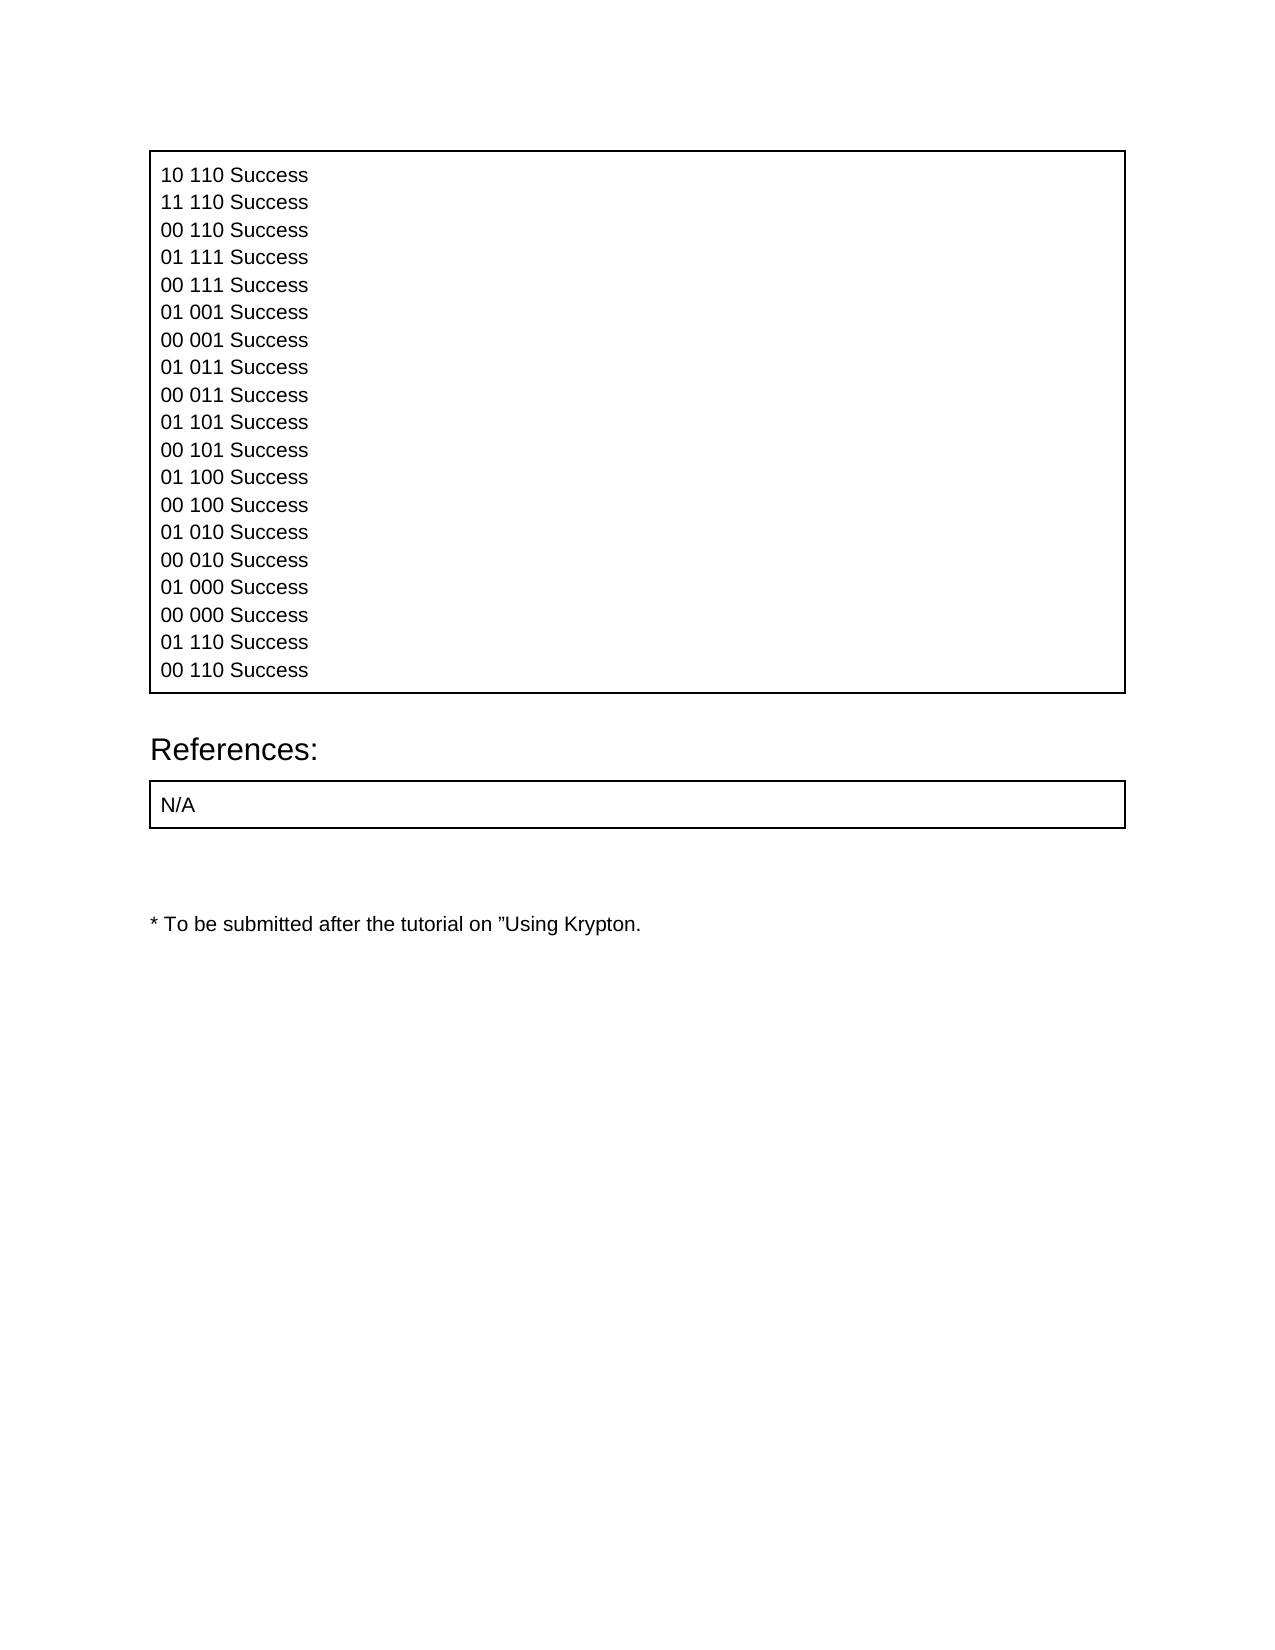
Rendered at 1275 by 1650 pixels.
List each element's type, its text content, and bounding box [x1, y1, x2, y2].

table_header 10 110 Success 11 110 Success 00 110 Success 01 111 Success 00 111 Success 01 001 Success 00 001 Success 01 011 Success 00 011 Success 01 101 Success 00 101 Success 01 100 Success 00 100 Success 01 010 Success 00 010 Success 01 000 Success 00 000 Success 01 110 Success 00 110 Success [151, 152, 1124, 692]
subtitle References: [150, 731, 1125, 767]
text * To be submitted after the tutorial on ”Using Krypton. [150, 911, 1125, 935]
table_header N/A [151, 782, 1124, 827]
